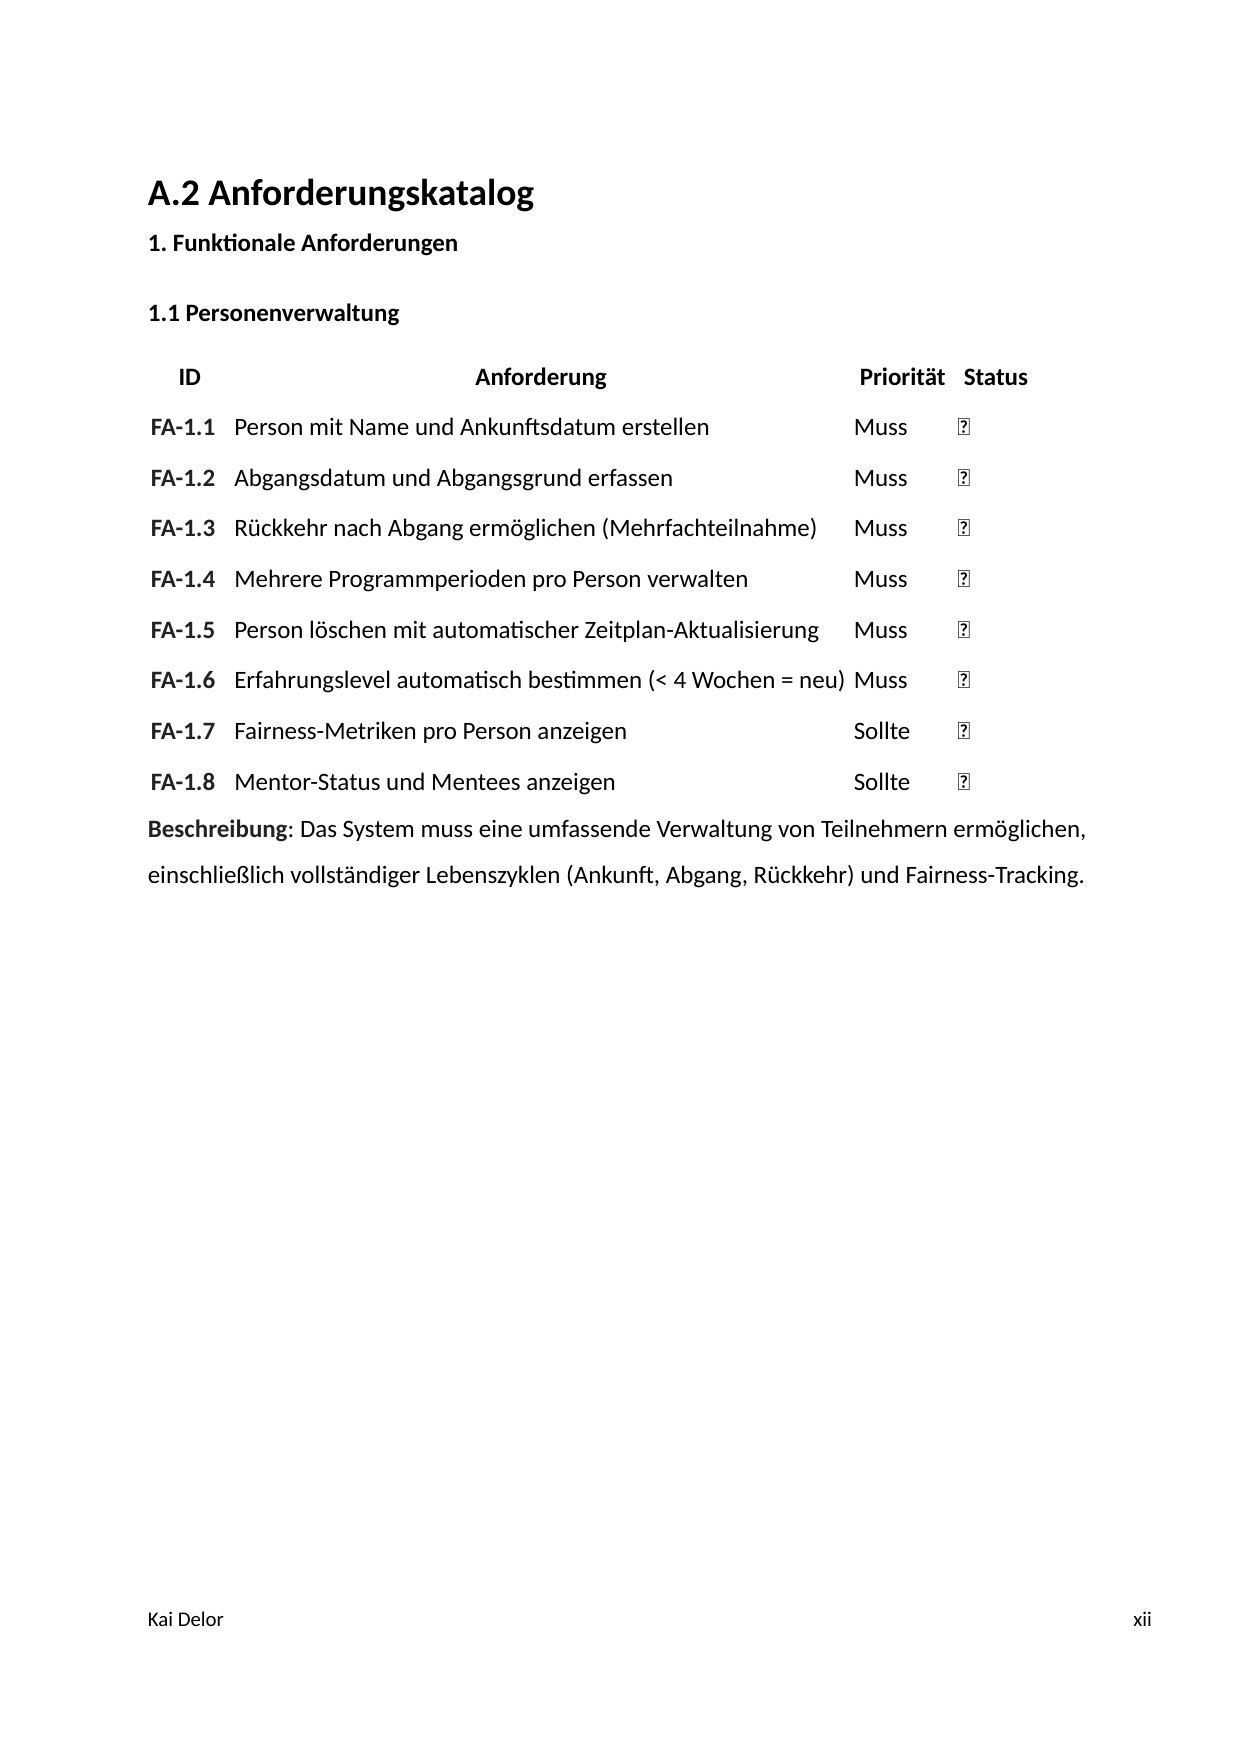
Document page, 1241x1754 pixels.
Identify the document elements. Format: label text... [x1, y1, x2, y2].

table_cell Muss [851, 611, 954, 662]
table_cell FA-1.2 [148, 459, 231, 510]
table_cell FA-1.3 [148, 510, 231, 560]
table_cell Sollte [851, 712, 954, 763]
table_cell FA-1.7 [148, 712, 231, 763]
table_cell Person mit Name und Ankunftsdatum erstellen [231, 409, 851, 459]
text Beschreibung: Das System muss eine umfassende Verwaltung von Teilnehmern ermöglichen, einschließlich vollständiger Lebenszyklen (Ankunft, Abgang, Rückkehr) und Fairness-Tracking. [148, 813, 1152, 890]
table_header Priorität [851, 358, 954, 408]
table_cell FA-1.4 [148, 560, 231, 611]
table_cell ✅ [955, 712, 1037, 763]
table_cell ✅ [955, 510, 1037, 560]
table_cell FA-1.5 [148, 611, 231, 662]
table_cell Sollte [851, 763, 954, 813]
table_cell ✅ [955, 611, 1037, 662]
subtitle A.2 Anforderungskatalog [148, 168, 1152, 214]
table_cell Muss [851, 510, 954, 560]
table_cell Muss [851, 662, 954, 712]
table_cell Muss [851, 560, 954, 611]
table_cell Muss [851, 409, 954, 459]
table_cell ✅ [955, 409, 1037, 459]
subtitle 1. Funktionale Anforderungen [148, 227, 1152, 257]
table_cell Mehrere Programmperioden pro Person verwalten [231, 560, 851, 611]
table_cell ✅ [955, 459, 1037, 510]
table_cell Abgangsdatum und Abgangsgrund erfassen [231, 459, 851, 510]
table_cell Person löschen mit automatischer Zeitplan-Aktualisierung [231, 611, 851, 662]
table_cell Rückkehr nach Abgang ermöglichen (Mehrfachteilnahme) [231, 510, 851, 560]
table_cell Fairness-Metriken pro Person anzeigen [231, 712, 851, 763]
table_cell FA-1.6 [148, 662, 231, 712]
table_header ID [148, 358, 231, 408]
table_cell FA-1.1 [148, 409, 231, 459]
table_cell ✅ [955, 662, 1037, 712]
table_cell ✅ [955, 560, 1037, 611]
table_cell Mentor-Status und Mentees anzeigen [231, 763, 851, 813]
text 1.1 Personenverwaltung [148, 297, 1152, 328]
table_header Anforderung [231, 358, 851, 408]
table_cell Erfahrungslevel automatisch bestimmen (< 4 Wochen = neu) [231, 662, 851, 712]
table_cell FA-1.8 [148, 763, 231, 813]
table_header Status [955, 358, 1037, 408]
table_cell ✅ [955, 763, 1037, 813]
table_cell Muss [851, 459, 954, 510]
